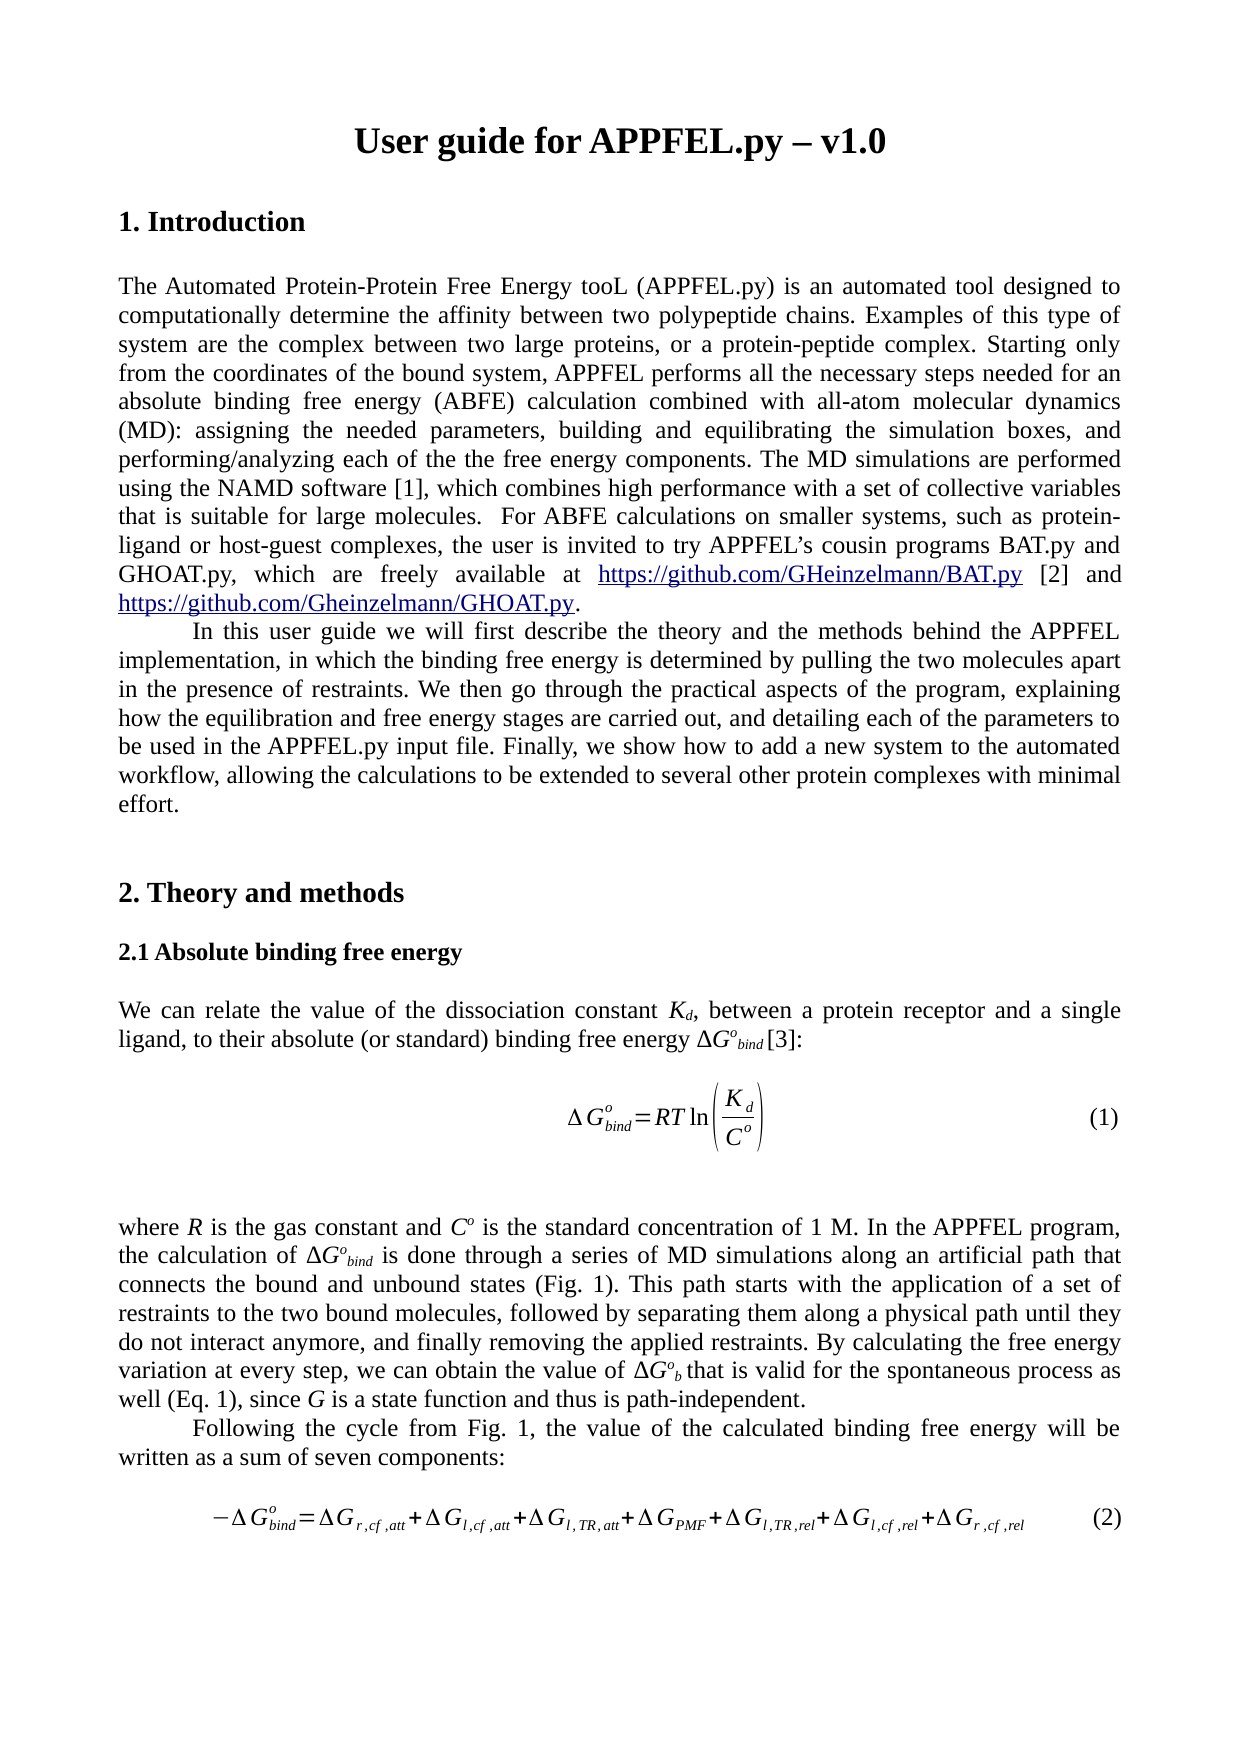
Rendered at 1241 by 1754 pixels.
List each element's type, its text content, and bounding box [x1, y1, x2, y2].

text The Automated Protein-Protein Free Energy tooL (APPFEL.py) is an automated tool designed to computationally determine the affinity between two polypeptide chains. Examples of this type of system are the complex between two large proteins, or a protein-peptide complex. Starting only from the coordinates of the bound system, APPFEL performs all the necessary steps needed for an absolute binding free energy (ABFE) calculation combined with all-atom molecular dynamics (MD): assigning the needed parameters, building and equilibrating the simulation boxes, and performing/analyzing each of the the free energy components. The MD simulations are performed using the NAMD software [1], which combines high performance with a set of collective variables that is suitable for large molecules. For ABFE calculations on smaller systems, such as protein-ligand or host-guest complexes, the user is invited to try APPFEL’s cousin programs BAT.py and GHOAT.py, which are freely available at https://github.com/GHeinzelmann/BAT.py [2] and https://github.com/Gheinzelmann/GHOAT.py. [118, 271, 1122, 616]
text 1. Introduction [118, 204, 1122, 238]
text 2. Theory and methods [118, 875, 1122, 909]
text Following the cycle from Fig. 1, the value of the calculated binding free energy will be written as a sum of seven components: [118, 1413, 1122, 1471]
text User guide for APPFEL.py – v1.0 [118, 118, 1122, 161]
text 2.1 Absolute binding free energy [118, 937, 1122, 966]
text where R is the gas constant and Co is the standard concentration of 1 M. In the APPFEL program, the calculation of ∆Gobind is done through a series of MD simulations along an artificial path that connects the bound and unbound states (Fig. 1). This path starts with the application of a set of restraints to the two bound molecules, followed by separating them along a physical path until they do not interact anymore, and finally removing the applied restraints. By calculating the free energy variation at every step, we can obtain the value of ∆Gob that is valid for the spontaneous process as well (Eq. 1), since G is a state function and thus is path-independent. [118, 1212, 1122, 1413]
text We can relate the value of the dissociation constant Kd, between a protein receptor and a single ligand, to their absolute (or standard) binding free energy ∆Gobind [3]: [118, 995, 1122, 1052]
text (1) [118, 1081, 1122, 1154]
text (2) [118, 1499, 1122, 1534]
text In this user guide we will first describe the theory and the methods behind the APPFEL implementation, in which the binding free energy is determined by pulling the two molecules apart in the presence of restraints. We then go through the practical aspects of the program, explaining how the equilibration and free energy stages are carried out, and detailing each of the parameters to be used in the APPFEL.py input file. Finally, we show how to add a new system to the automated workflow, allowing the calculations to be extended to several other protein complexes with minimal effort. [118, 616, 1122, 818]
